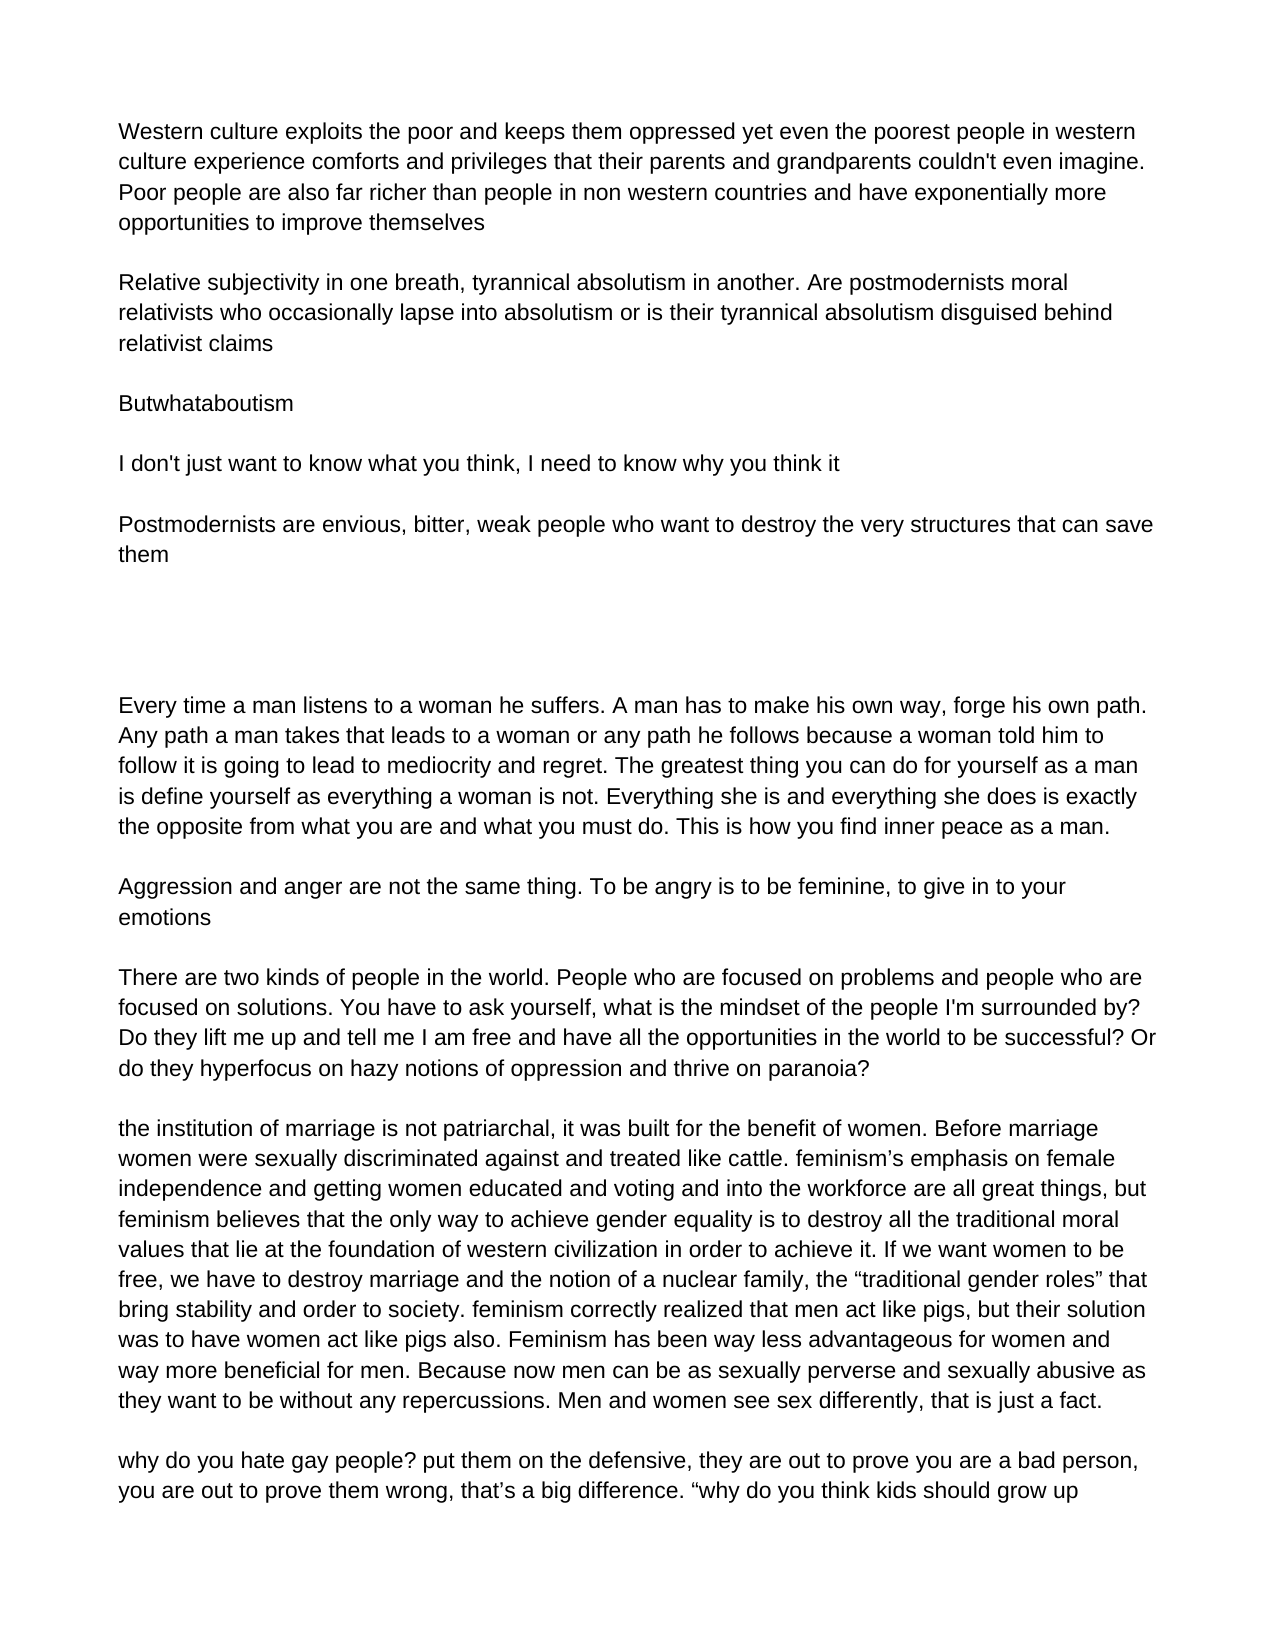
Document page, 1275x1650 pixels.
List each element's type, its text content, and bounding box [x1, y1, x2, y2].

text Postmodernists are envious, bitter, weak people who want to destroy the very structures that can save them [118, 511, 1157, 567]
text Aggression and anger are not the same thing. To be angry is to be feminine, to give in to your emotions [118, 873, 1157, 930]
text Relative subjectivity in one breath, tyrannical absolutism in another. Are postmodernists moral relativists who occasionally lapse into absolutism or is their tyrannical absolutism disguised behind relativist claims [118, 269, 1157, 356]
text Every time a man listens to a woman he suffers. A man has to make his own way, forge his own path. Any path a man takes that leads to a woman or any path he follows because a woman told him to follow it is going to lead to mediocrity and regret. The greatest thing you can do for yourself as a man is define yourself as everything a woman is not. Everything she is and everything she does is exactly the opposite from what you are and what you must do. This is how you find inner peace as a man. [118, 692, 1157, 839]
text Butwhataboutism [118, 390, 1157, 416]
text There are two kinds of people in the world. People who are focused on problems and people who are focused on solutions. You have to ask yourself, what is the mindset of the people I'm surrounded by? Do they lift me up and tell me I am free and have all the opportunities in the world to be successful? Or do they hyperfocus on hazy notions of oppression and thrive on paranoia? [118, 964, 1157, 1081]
text the institution of marriage is not patriarchal, it was built for the benefit of women. Before marriage women were sexually discriminated against and treated like cattle. feminism’s emphasis on female independence and getting women educated and voting and into the workforce are all great things, but feminism believes that the only way to achieve gender equality is to destroy all the traditional moral values that lie at the foundation of western civilization in order to achieve it. If we want women to be free, we have to destroy marriage and the notion of a nuclear family, the “traditional gender roles” that bring stability and order to society. feminism correctly realized that men act like pigs, but their solution was to have women act like pigs also. Feminism has been way less advantageous for women and way more beneficial for men. Because now men can be as sexually perverse and sexually abusive as they want to be without any repercussions. Men and women see sex differently, that is just a fact. [118, 1115, 1157, 1413]
text I don't just want to know what you think, I need to know why you think it [118, 450, 1157, 477]
text why do you hate gay people? put them on the defensive, they are out to prove you are a bad person, you are out to prove them wrong, that’s a big difference. “why do you think kids should grow up [118, 1447, 1157, 1504]
text Western culture exploits the poor and keeps them oppressed yet even the poorest people in western culture experience comforts and privileges that their parents and grandparents couldn't even imagine. Poor people are also far richer than people in non western countries and have exponentially more opportunities to improve themselves [118, 118, 1157, 235]
